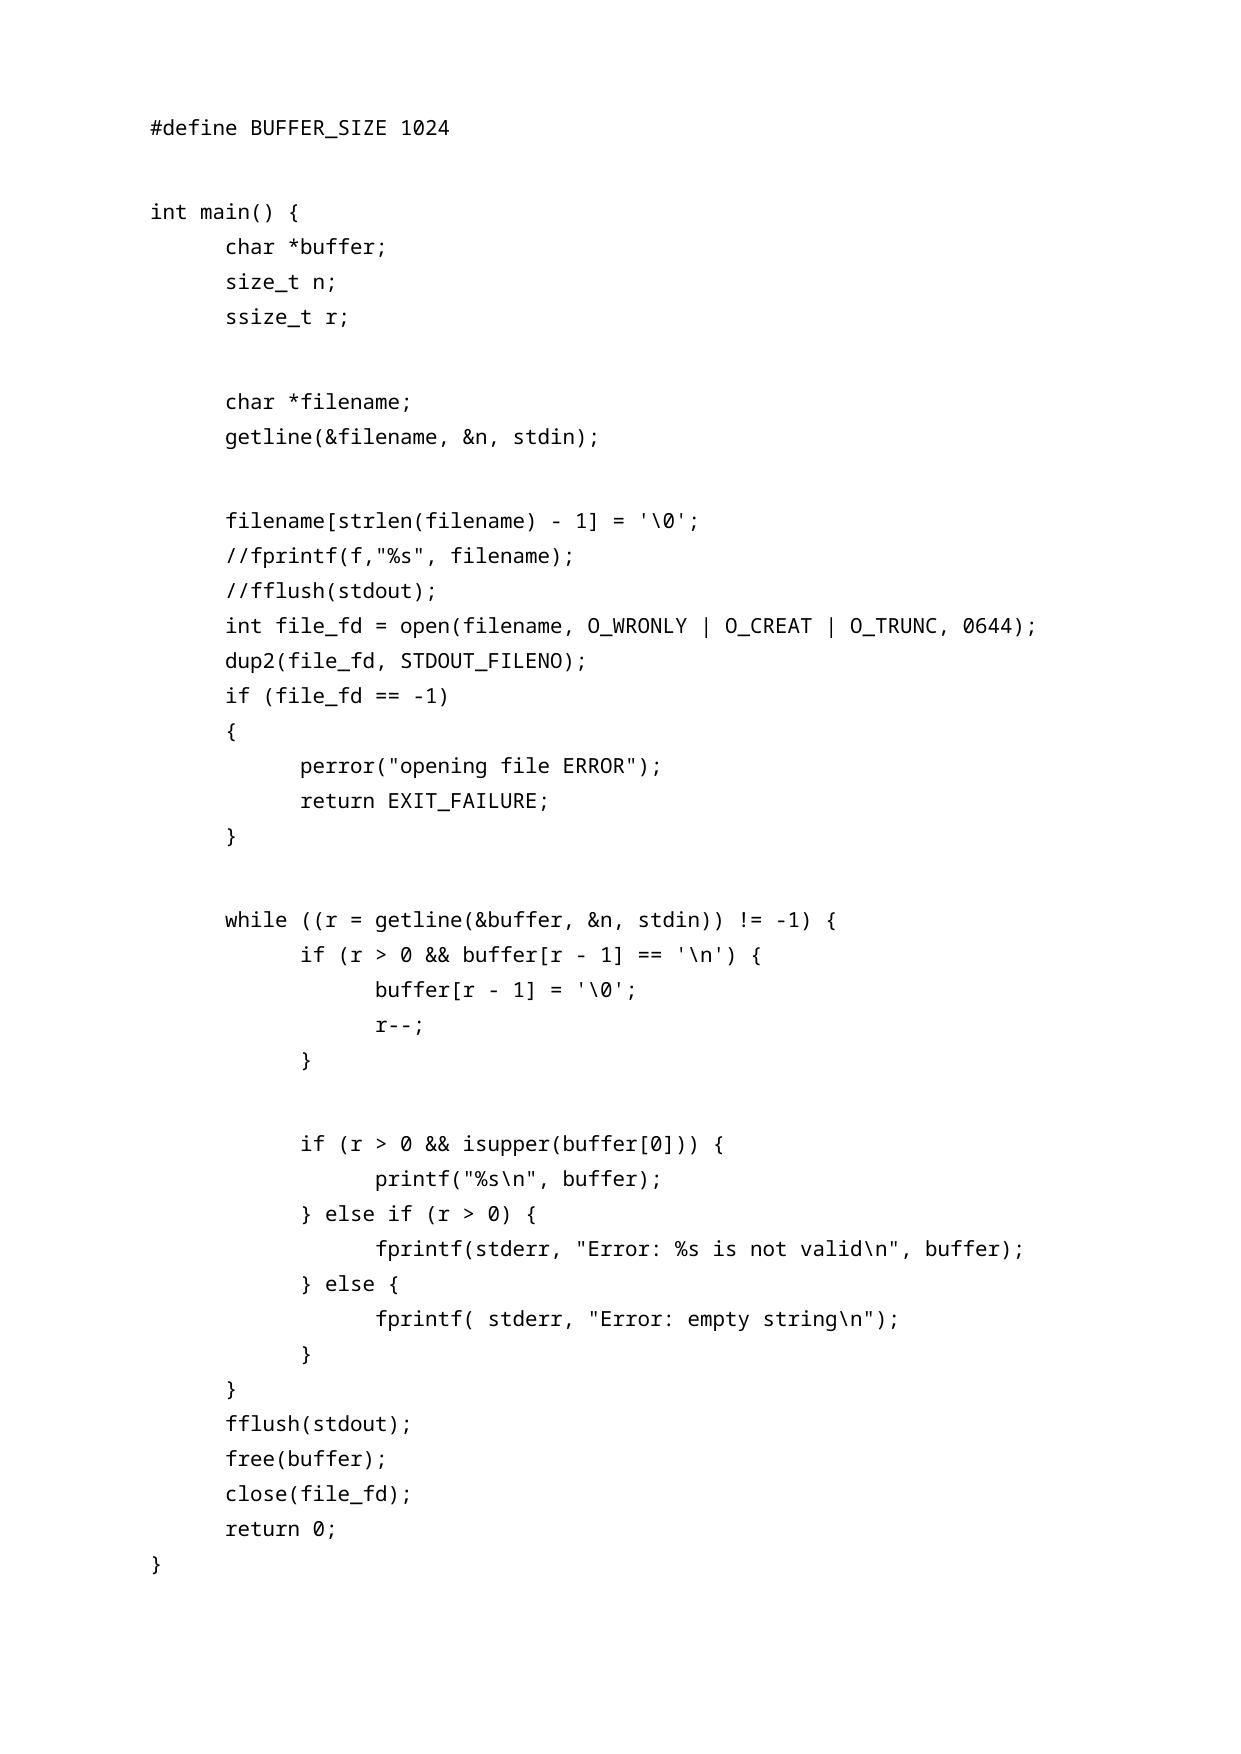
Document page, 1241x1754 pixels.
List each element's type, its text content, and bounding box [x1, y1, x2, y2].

text int main() { [150, 208, 1147, 223]
text size_t n; [150, 278, 1147, 293]
text free(buffer); [150, 1456, 1147, 1470]
text while ((r = getline(&buffer, &n, stdin)) != -1) { [150, 916, 384, 931]
text fprintf( stderr, "Error: empty string\n"); [835, 1316, 1147, 1330]
text getline(&filename, &n, stdin); [581, 433, 1147, 447]
text ssize_t r; [150, 313, 1147, 328]
text int file_fd = open(filename, O_WRONLY | O_CREAT | O_TRUNC, 0644); [707, 622, 830, 636]
text dup2(file_fd, STDOUT_FILENO); [281, 657, 568, 671]
text #define BUFFER_SIZE 1024 [150, 124, 1147, 138]
text getline(&filename, &n, stdin); [318, 433, 581, 447]
text getline(&filename, &n, stdin); [235, 433, 319, 447]
text fflush(stdout); [150, 1421, 1147, 1435]
text perror("opening file ERROR"); [415, 762, 484, 776]
text if (file_fd == -1) [268, 692, 443, 706]
text while ((r = getline(&buffer, &n, stdin)) != -1) { [385, 916, 1147, 931]
text fprintf( stderr, "Error: empty string\n"); [150, 1316, 389, 1330]
text char *filename; [150, 398, 1147, 412]
text if (file_fd == -1) [443, 692, 1147, 706]
text } [150, 1561, 1147, 1575]
text close(file_fd); [150, 1491, 1147, 1505]
text filename[strlen(filename) - 1] = '\0'; [332, 517, 419, 531]
text return EXIT_FAILURE; [150, 797, 1147, 811]
text buffer[r - 1] = '\0'; [150, 986, 1147, 1001]
text //fprintf(f,"%s", filename); [265, 552, 344, 566]
text { [150, 727, 232, 741]
text int file_fd = open(filename, O_WRONLY | O_CREAT | O_TRUNC, 0644); [832, 622, 1018, 636]
text [150, 1176, 377, 1190]
text perror("opening file ERROR"); [150, 762, 302, 776]
text printf("%s\n", buffer); [378, 1176, 1147, 1190]
text } else { [150, 1281, 1147, 1295]
text if (file_fd == -1) [150, 692, 269, 706]
text //fflush(stdout); [418, 587, 1147, 601]
text } [150, 1351, 1147, 1365]
text char *buffer; [150, 243, 1147, 258]
text int file_fd = open(filename, O_WRONLY | O_CREAT | O_TRUNC, 0644); [1018, 622, 1147, 636]
text int file_fd = open(filename, O_WRONLY | O_CREAT | O_TRUNC, 0644); [150, 622, 414, 636]
text dup2(file_fd, STDOUT_FILENO); [150, 657, 252, 671]
text return 0; [150, 1526, 1147, 1540]
text perror("opening file ERROR"); [643, 762, 1147, 776]
text //fprintf(f,"%s", filename); [556, 552, 1147, 566]
text } [150, 832, 232, 846]
text } [231, 832, 1147, 846]
text fprintf( stderr, "Error: empty string\n"); [743, 1316, 834, 1330]
text r--; [150, 1021, 1147, 1036]
text getline(&filename, &n, stdin); [150, 433, 234, 447]
text if (r > 0 && isupper(buffer[0])) { [515, 1141, 1147, 1155]
text perror("opening file ERROR"); [485, 762, 643, 776]
text //fprintf(f,"%s", filename); [343, 552, 556, 566]
text filename[strlen(filename) - 1] = '\0'; [150, 517, 330, 531]
text fprintf(stderr, "Error: %s is not valid\n", buffer); [150, 1246, 389, 1260]
text } [150, 1386, 1147, 1400]
text //fflush(stdout); [331, 587, 418, 601]
text if (r > 0 && isupper(buffer[0])) { [150, 1141, 502, 1155]
text //fprintf(f,"%s", filename); [150, 552, 264, 566]
text int file_fd = open(filename, O_WRONLY | O_CREAT | O_TRUNC, 0644); [456, 622, 705, 636]
text if (r > 0 && buffer[r - 1] == '\n') { [150, 951, 1147, 966]
text filename[strlen(filename) - 1] = '\0'; [418, 517, 531, 531]
text } [150, 1056, 1147, 1071]
text perror("opening file ERROR"); [303, 762, 382, 776]
text } else if (r > 0) { [150, 1211, 1147, 1225]
text dup2(file_fd, STDOUT_FILENO); [568, 657, 1147, 671]
text { [231, 727, 1147, 741]
text //fflush(stdout); [150, 587, 332, 601]
text filename[strlen(filename) - 1] = '\0'; [531, 517, 593, 531]
text fprintf(stderr, "Error: %s is not valid\n", buffer); [390, 1246, 1147, 1260]
text fprintf( stderr, "Error: empty string\n"); [390, 1316, 714, 1330]
text filename[strlen(filename) - 1] = '\0'; [594, 517, 1147, 531]
